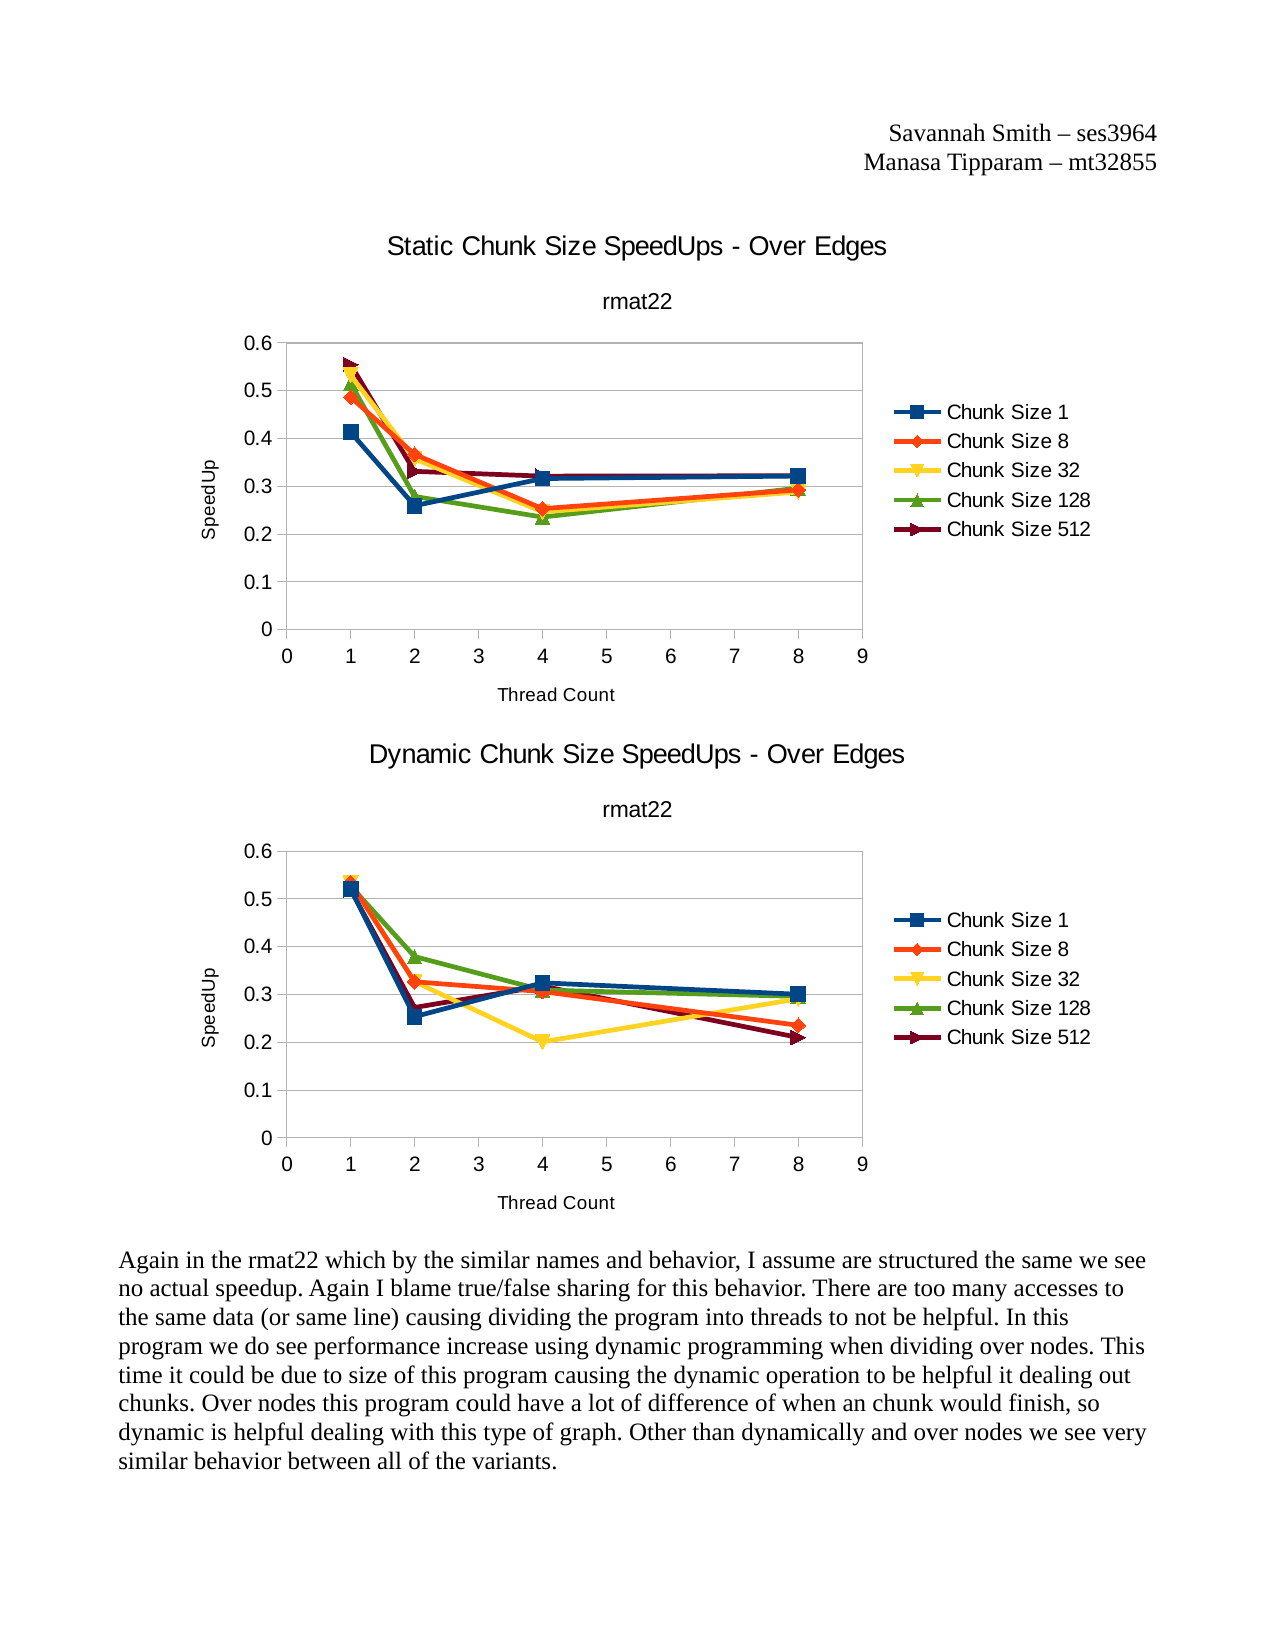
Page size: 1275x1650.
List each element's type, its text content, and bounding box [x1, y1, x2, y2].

text Again in the rmat22 which by the similar names and behavior, I assume are structured the same we see no actual speedup. Again I blame true/false sharing for this behavior. There are too many accesses to the same data (or same line) causing dividing the program into threads to not be helpful. In this program we do see performance increase using dynamic programming when dividing over nodes. This time it could be due to size of this program causing the dynamic operation to be helpful it dealing out chunks. Over nodes this program could have a lot of difference of when an chunk would finish, so dynamic is helpful dealing with this type of graph. Other than dynamically and over nodes we see very similar behavior between all of the variants. [118, 205, 1157, 1475]
